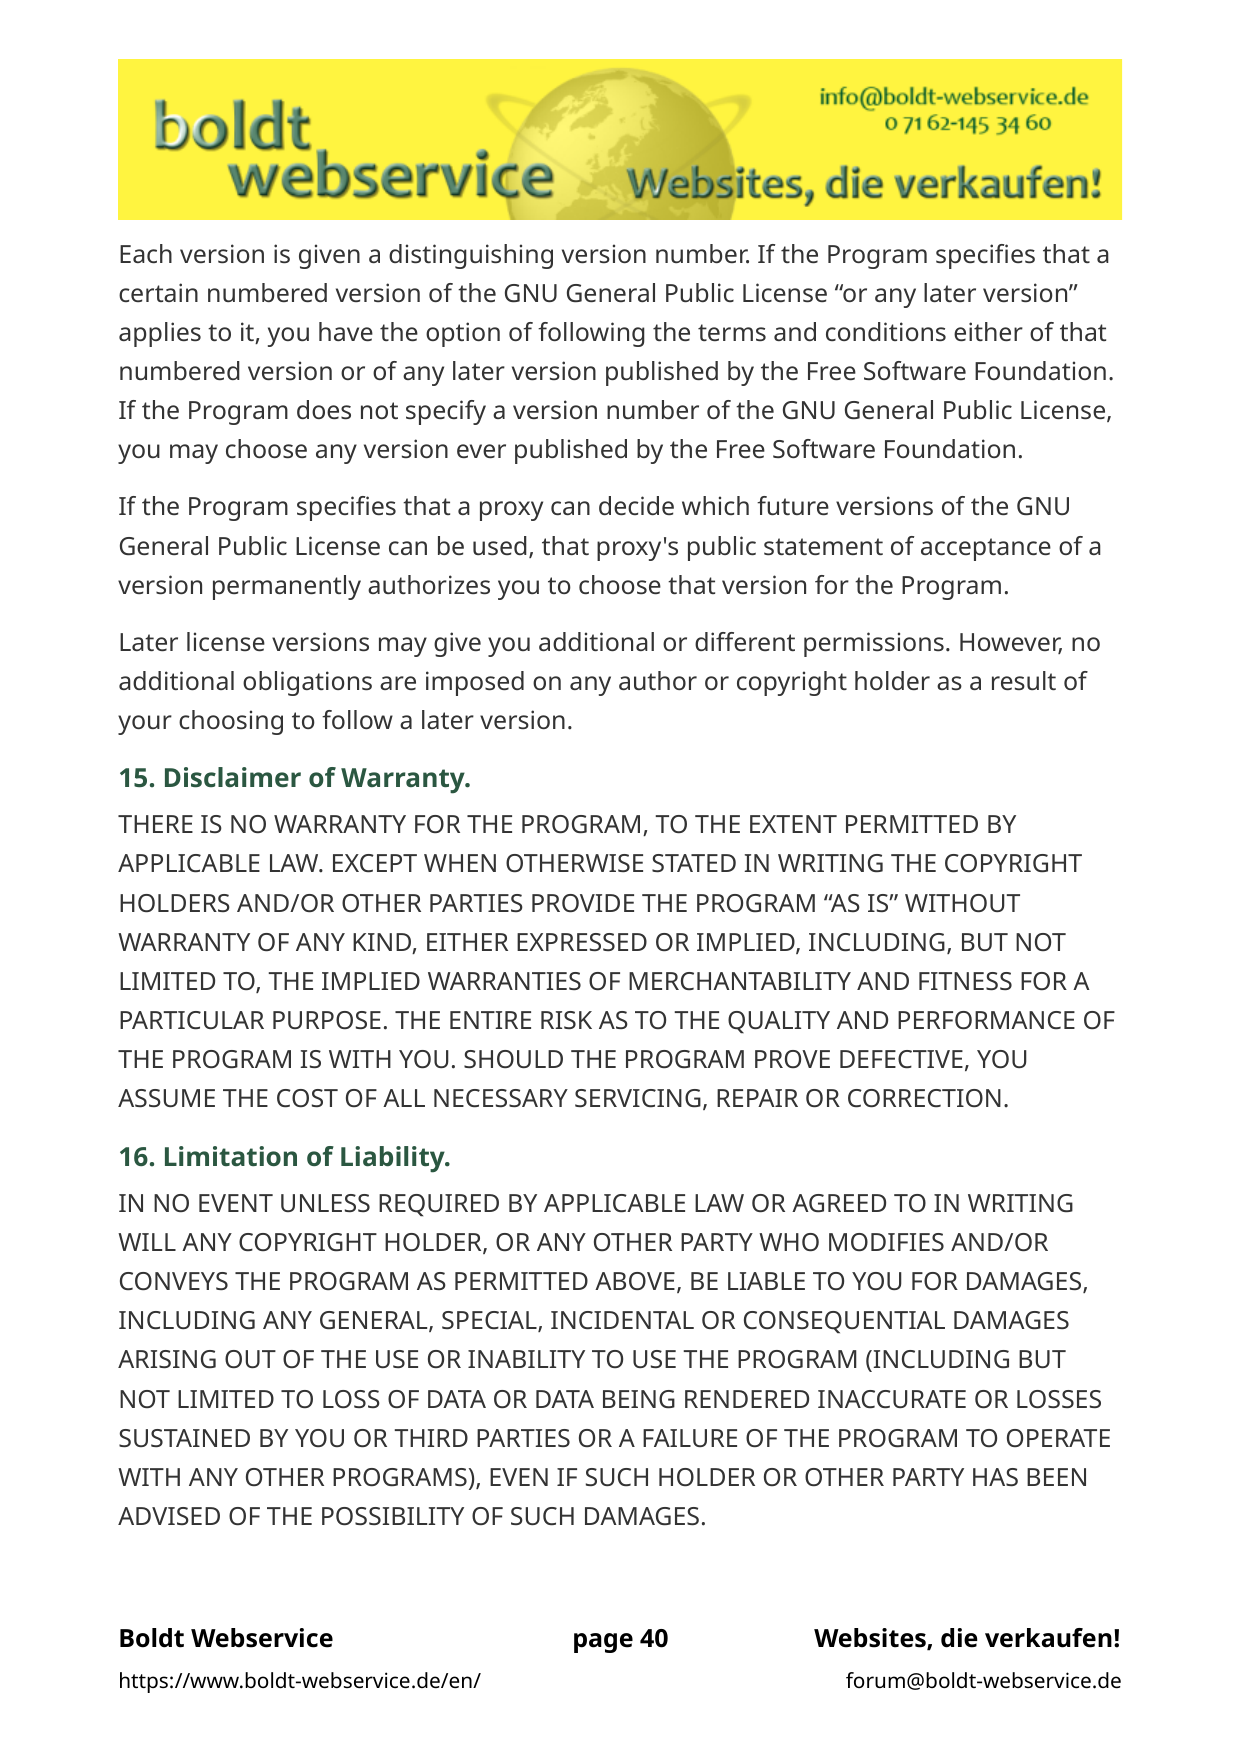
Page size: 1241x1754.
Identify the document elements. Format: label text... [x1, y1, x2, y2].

subtitle 15. Disclaimer of Warranty. [118, 759, 1122, 795]
text If the Program specifies that a proxy can decide which future versions of the GNU General Public License can be used, that proxy's public statement of acceptance of a version permanently authorizes you to choose that version for the Program. [118, 489, 1122, 601]
text THERE IS NO WARRANTY FOR THE PROGRAM, TO THE EXTENT PERMITTED BY APPLICABLE LAW. EXCEPT WHEN OTHERWISE STATED IN WRITING THE COPYRIGHT HOLDERS AND/OR OTHER PARTIES PROVIDE THE PROGRAM “AS IS” WITHOUT WARRANTY OF ANY KIND, EITHER EXPRESSED OR IMPLIED, INCLUDING, BUT NOT LIMITED TO, THE IMPLIED WARRANTIES OF MERCHANTABILITY AND FITNESS FOR A PARTICULAR PURPOSE. THE ENTIRE RISK AS TO THE QUALITY AND PERFORMANCE OF THE PROGRAM IS WITH YOU. SHOULD THE PROGRAM PROVE DEFECTIVE, YOU ASSUME THE COST OF ALL NECESSARY SERVICING, REPAIR OR CORRECTION. [118, 807, 1122, 1115]
picture [118, 59, 1123, 220]
text Later license versions may give you additional or different permissions. However, no additional obligations are imposed on any author or copyright holder as a result of your choosing to follow a later version. [118, 624, 1122, 737]
text Each version is given a distinguishing version number. If the Program specifies that a certain numbered version of the GNU General Public License “or any later version” applies to it, you have the option of following the terms and conditions either of that numbered version or of any later version published by the Free Software Foundation. If the Program does not specify a version number of the GNU General Public License, you may choose any version ever published by the Free Software Foundation. [118, 236, 1122, 466]
subtitle 16. Limitation of Liability. [118, 1138, 1122, 1174]
text IN NO EVENT UNLESS REQUIRED BY APPLICABLE LAW OR AGREED TO IN WRITING WILL ANY COPYRIGHT HOLDER, OR ANY OTHER PARTY WHO MODIFIES AND/OR CONVEYS THE PROGRAM AS PERMITTED ABOVE, BE LIABLE TO YOU FOR DAMAGES, INCLUDING ANY GENERAL, SPECIAL, INCIDENTAL OR CONSEQUENTIAL DAMAGES ARISING OUT OF THE USE OR INABILITY TO USE THE PROGRAM (INCLUDING BUT NOT LIMITED TO LOSS OF DATA OR DATA BEING RENDERED INACCURATE OR LOSSES SUSTAINED BY YOU OR THIRD PARTIES OR A FAILURE OF THE PROGRAM TO OPERATE WITH ANY OTHER PROGRAMS), EVEN IF SUCH HOLDER OR OTHER PARTY HAS BEEN ADVISED OF THE POSSIBILITY OF SUCH DAMAGES. [118, 1185, 1122, 1533]
